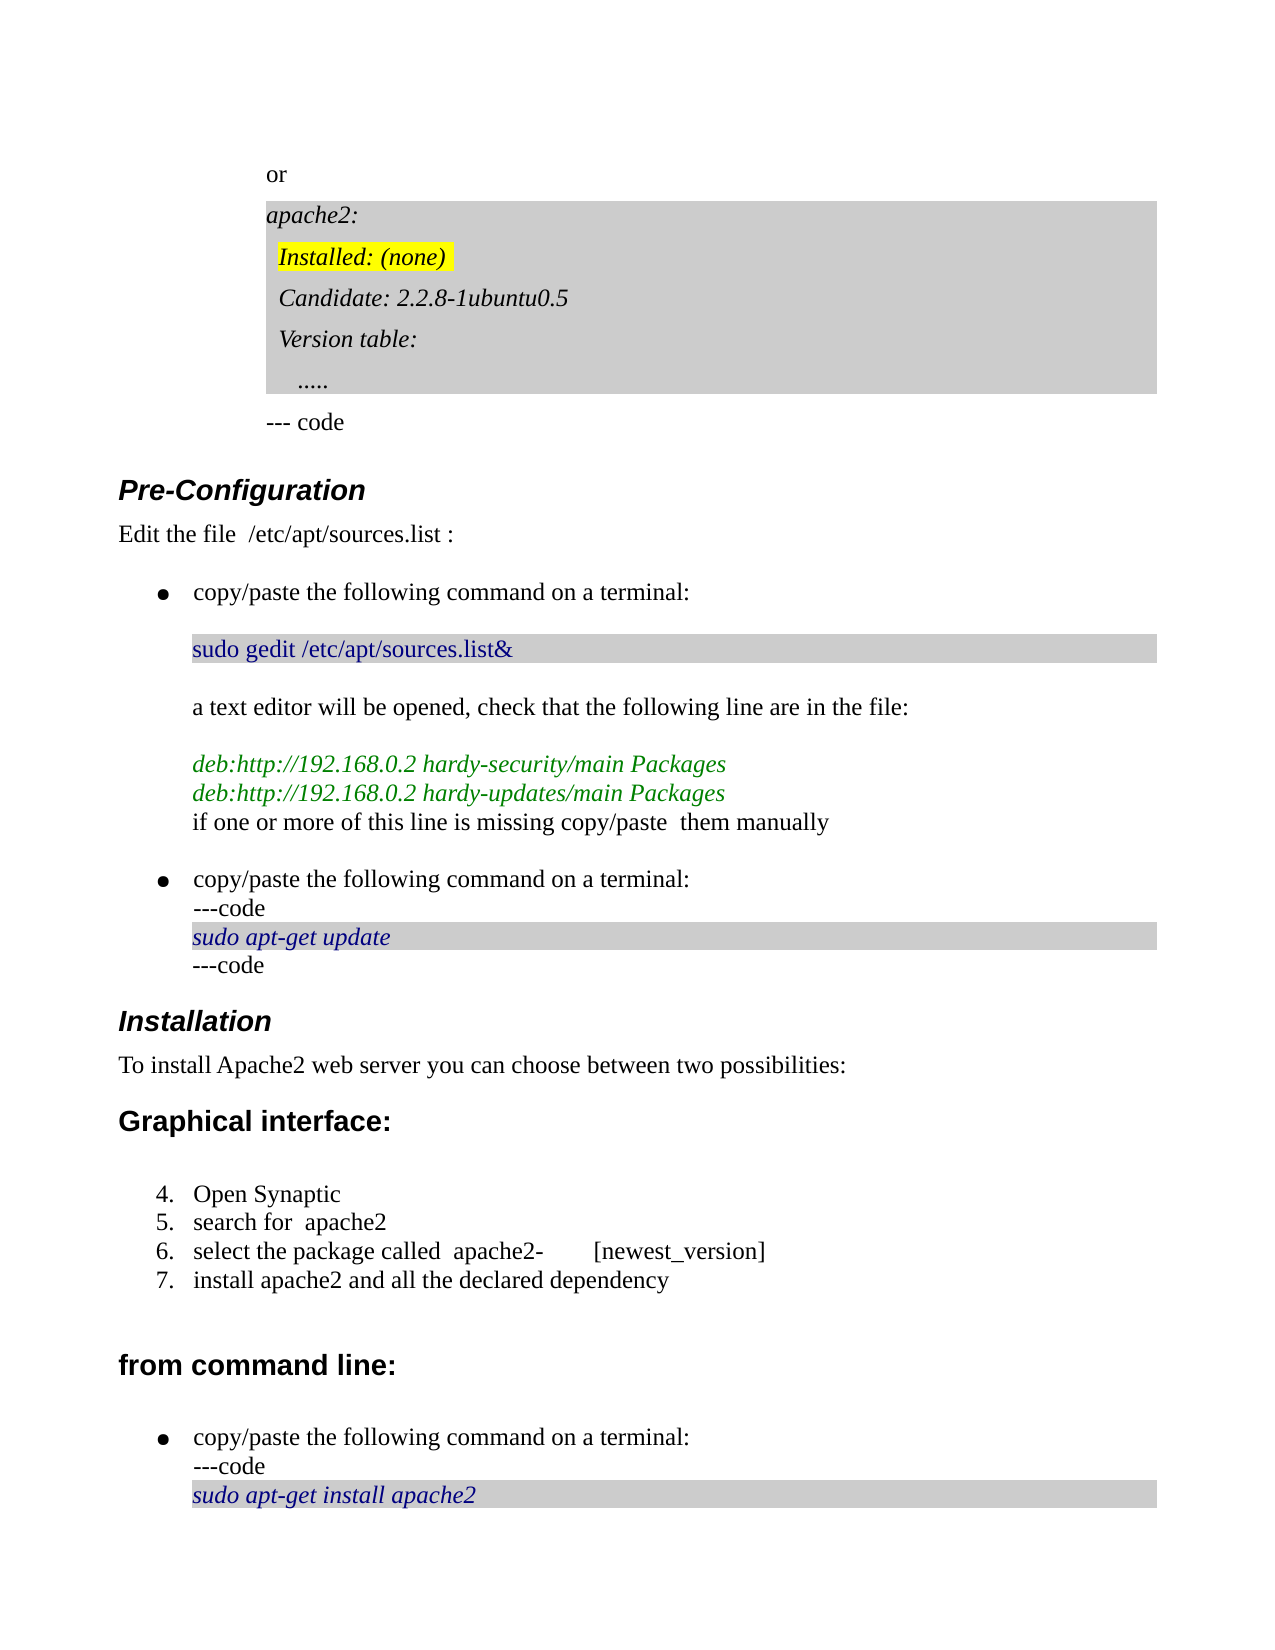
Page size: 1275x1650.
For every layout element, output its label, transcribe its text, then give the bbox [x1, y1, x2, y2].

list copy/paste the following command on a terminal: [156, 1422, 1157, 1451]
text deb:http://192.168.0.2 hardy-security/main Packages [192, 749, 1157, 778]
text --- code [266, 407, 1157, 436]
text Edit the file /etc/apt/sources.list : [118, 519, 1157, 548]
subtitle from command line: [118, 1347, 1157, 1381]
text sudo gedit /etc/apt/sources.list& [192, 634, 1157, 663]
text sudo apt-get update [192, 922, 1157, 950]
list ---code [156, 893, 1157, 922]
text if one or more of this line is missing copy/paste them manually [192, 807, 1157, 835]
text deb:http://192.168.0.2 hardy-updates/main Packages [192, 778, 1157, 807]
text or [266, 159, 1157, 188]
text To install Apache2 web server you can choose between two possibilities: [118, 1050, 1157, 1079]
list Open Synaptic [156, 1179, 1157, 1207]
text apache2: [266, 201, 1157, 229]
text Version table: [266, 324, 1157, 353]
list install apache2 and all the declared dependency [156, 1265, 1157, 1294]
text ..... [266, 366, 1157, 394]
list search for apache2 [156, 1207, 1157, 1236]
list copy/paste the following command on a terminal: [156, 864, 1157, 893]
subtitle Pre-Configuration [118, 473, 1157, 507]
text sudo apt-get install apache2 [192, 1480, 1157, 1508]
text Candidate: 2.2.8-1ubuntu0.5 [266, 283, 1157, 312]
subtitle Graphical interface: [118, 1104, 1157, 1137]
subtitle Installation [118, 1004, 1157, 1038]
text Installed: (none) [266, 242, 1157, 271]
list ---code [156, 1451, 1157, 1480]
text ---code [192, 950, 1157, 979]
list select the package called apache2- [newest_version] [156, 1236, 1157, 1265]
list copy/paste the following command on a terminal: [156, 577, 1157, 605]
text a text editor will be opened, check that the following line are in the file: [192, 692, 1157, 720]
